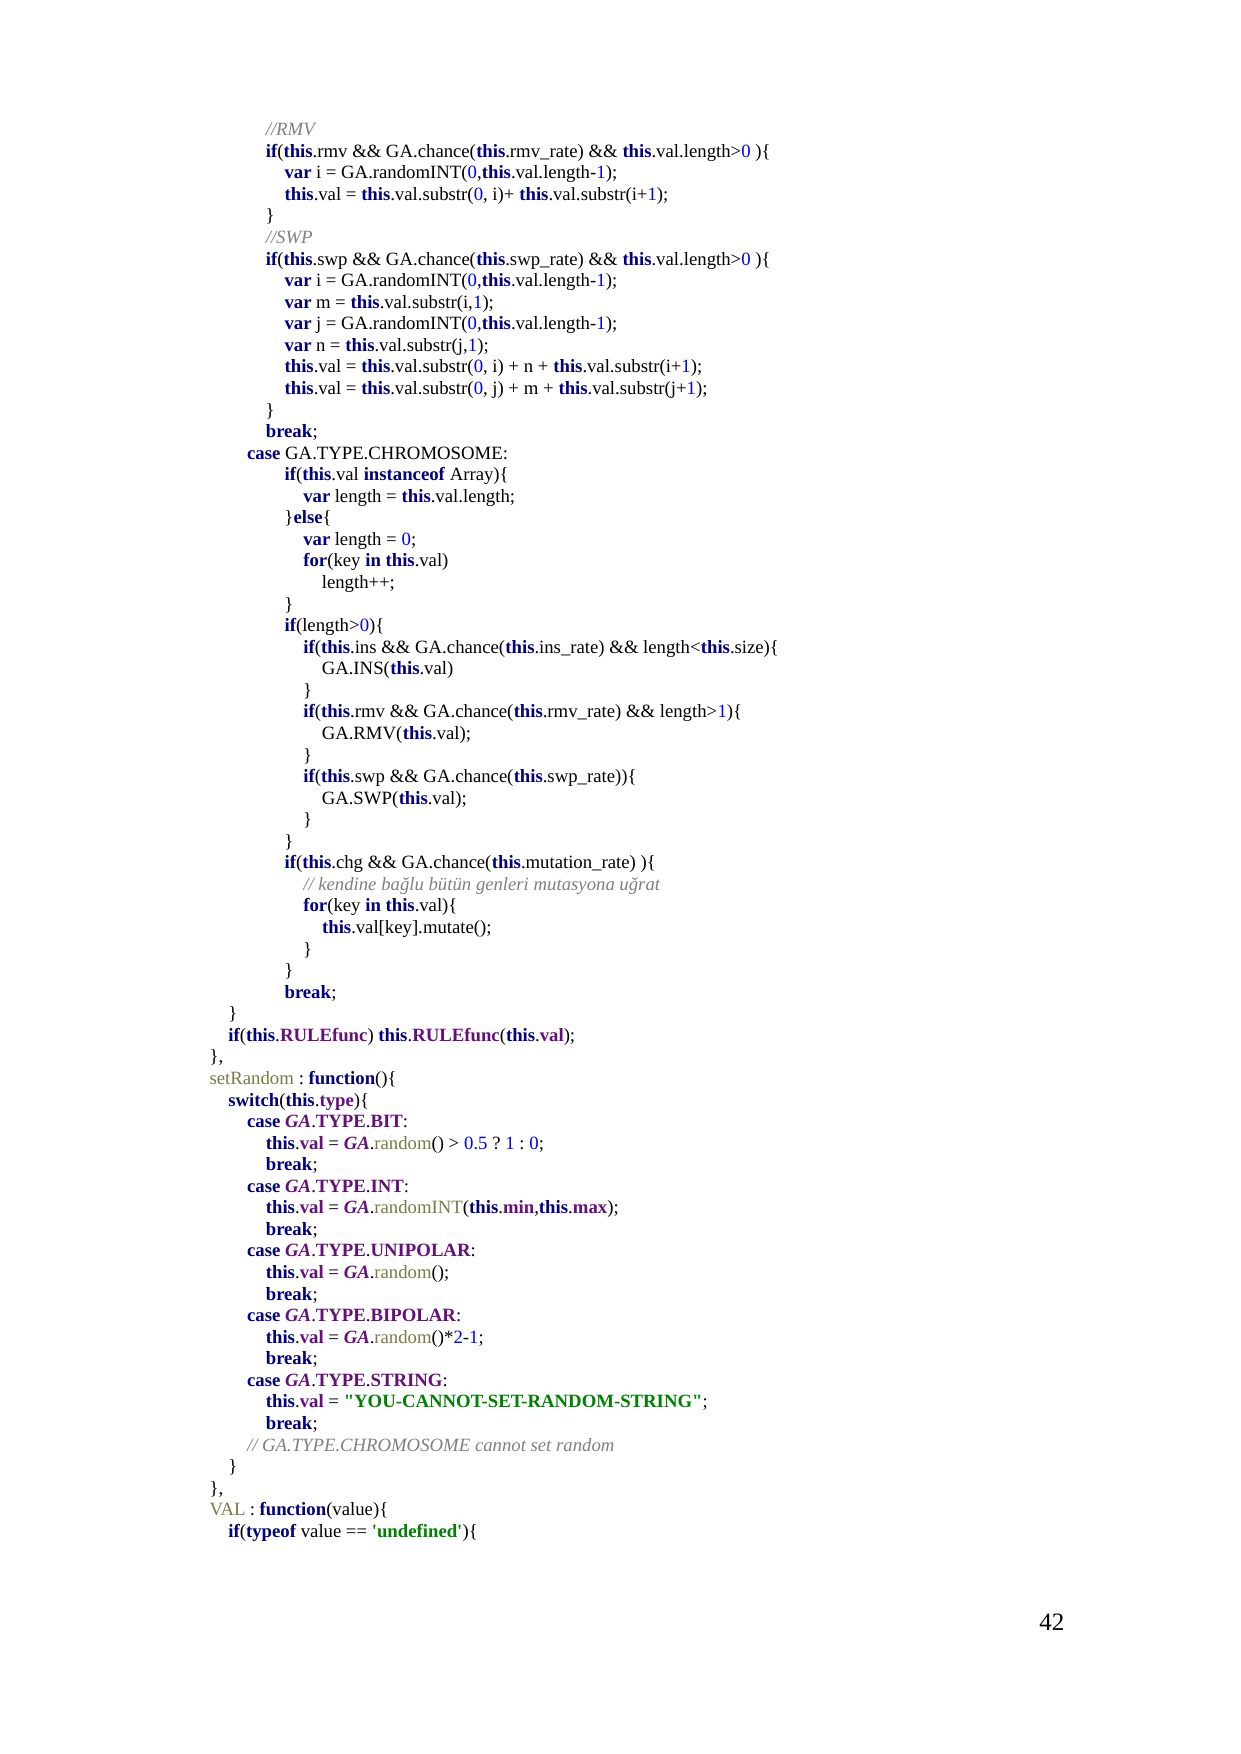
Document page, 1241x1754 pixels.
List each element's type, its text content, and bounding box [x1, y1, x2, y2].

text break; [191, 1218, 1064, 1239]
text } [191, 830, 1064, 851]
text case GA.TYPE.CHROMOSOME: [191, 442, 1064, 463]
text case GA.TYPE.BIPOLAR: [191, 1304, 1064, 1326]
text var m = this.val.substr(i,1); [191, 291, 1064, 312]
text //SWP [191, 226, 1064, 247]
text this.val = GA.random()*2-1; [191, 1326, 1064, 1347]
text } [191, 679, 1064, 700]
text case GA.TYPE.UNIPOLAR: [191, 1239, 1064, 1261]
text var n = this.val.substr(j,1); [191, 334, 1064, 355]
text if(length>0){ [191, 614, 1064, 636]
text } [191, 1455, 1064, 1477]
text }, [191, 1045, 1064, 1067]
text } [191, 204, 1064, 226]
text // kendine bağlu bütün genleri mutasyona uğrat [191, 873, 1064, 894]
text break; [191, 1153, 1064, 1175]
text // GA.TYPE.CHROMOSOME cannot set random [191, 1433, 1064, 1455]
text switch(this.type){ [191, 1088, 1064, 1110]
text var i = GA.randomINT(0,this.val.length-1); [191, 269, 1064, 291]
text break; [191, 1347, 1064, 1369]
text } [191, 743, 1064, 765]
text //RMV [191, 118, 1064, 140]
text if(this.val instanceof Array){ [191, 463, 1064, 485]
text case GA.TYPE.STRING: [191, 1369, 1064, 1390]
text this.val = this.val.substr(0, i)+ this.val.substr(i+1); [191, 183, 1064, 204]
text GA.RMV(this.val); [191, 722, 1064, 743]
text var length = 0; [191, 528, 1064, 549]
text var i = GA.randomINT(0,this.val.length-1); [191, 161, 1064, 183]
text case GA.TYPE.BIT: [191, 1110, 1064, 1132]
text if(this.ins && GA.chance(this.ins_rate) && length<this.size){ [191, 636, 1064, 657]
text } [191, 398, 1064, 420]
text break; [191, 420, 1064, 442]
text this.val = "YOU-CANNOT-SET-RANDOM-STRING"; [191, 1390, 1064, 1412]
text GA.SWP(this.val); [191, 787, 1064, 808]
text for(key in this.val){ [191, 894, 1064, 916]
text } [191, 808, 1064, 830]
text break; [191, 1282, 1064, 1304]
text } [191, 959, 1064, 981]
text this.val = this.val.substr(0, i) + n + this.val.substr(i+1); [191, 355, 1064, 377]
text } [191, 937, 1064, 959]
text var length = this.val.length; [191, 485, 1064, 506]
text if(this.rmv && GA.chance(this.rmv_rate) && this.val.length>0 ){ [191, 140, 1064, 161]
text for(key in this.val) [191, 549, 1064, 571]
text } [191, 1002, 1064, 1024]
text VAL : function(value){ [191, 1498, 1064, 1520]
text this.val = GA.random(); [191, 1261, 1064, 1282]
text this.val[key].mutate(); [191, 916, 1064, 937]
text if(this.swp && GA.chance(this.swp_rate) && this.val.length>0 ){ [191, 247, 1064, 269]
text }else{ [191, 506, 1064, 528]
text this.val = GA.random() > 0.5 ? 1 : 0; [191, 1132, 1064, 1153]
text var j = GA.randomINT(0,this.val.length-1); [191, 312, 1064, 334]
text if(this.RULEfunc) this.RULEfunc(this.val); [191, 1024, 1064, 1045]
text case GA.TYPE.INT: [191, 1175, 1064, 1196]
text length++; [191, 571, 1064, 592]
text break; [191, 1412, 1064, 1433]
text if(this.swp && GA.chance(this.swp_rate)){ [191, 765, 1064, 787]
text }, [191, 1477, 1064, 1498]
text this.val = GA.randomINT(this.min,this.max); [191, 1196, 1064, 1218]
text this.val = this.val.substr(0, j) + m + this.val.substr(j+1); [191, 377, 1064, 398]
text if(typeof value == 'undefined'){ [191, 1520, 1064, 1541]
text } [191, 592, 1064, 614]
text GA.INS(this.val) [191, 657, 1064, 679]
text if(this.rmv && GA.chance(this.rmv_rate) && length>1){ [191, 700, 1064, 722]
text setRandom : function(){ [191, 1067, 1064, 1088]
text if(this.chg && GA.chance(this.mutation_rate) ){ [191, 851, 1064, 873]
text break; [191, 981, 1064, 1002]
